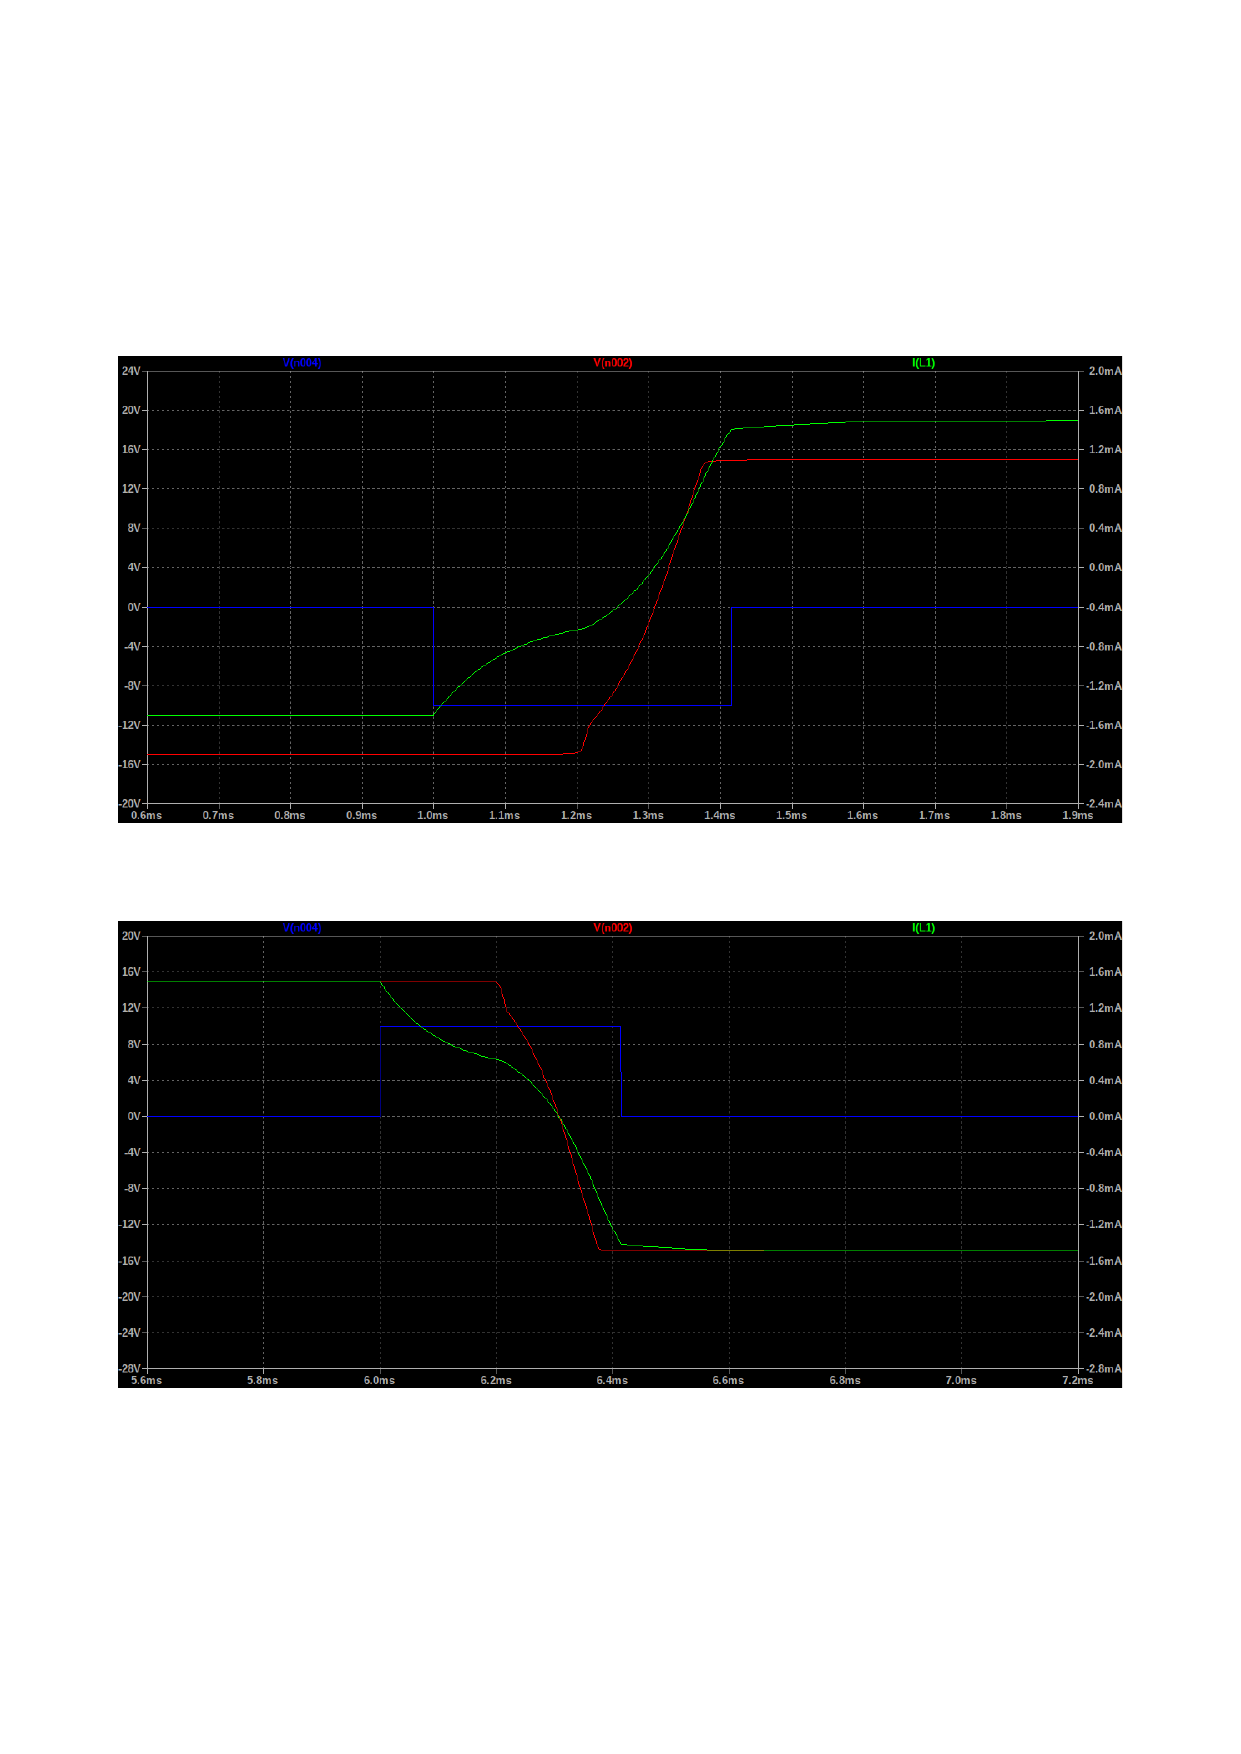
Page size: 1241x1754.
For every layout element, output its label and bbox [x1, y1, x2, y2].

picture [118, 356, 1123, 823]
picture [118, 921, 1123, 1388]
